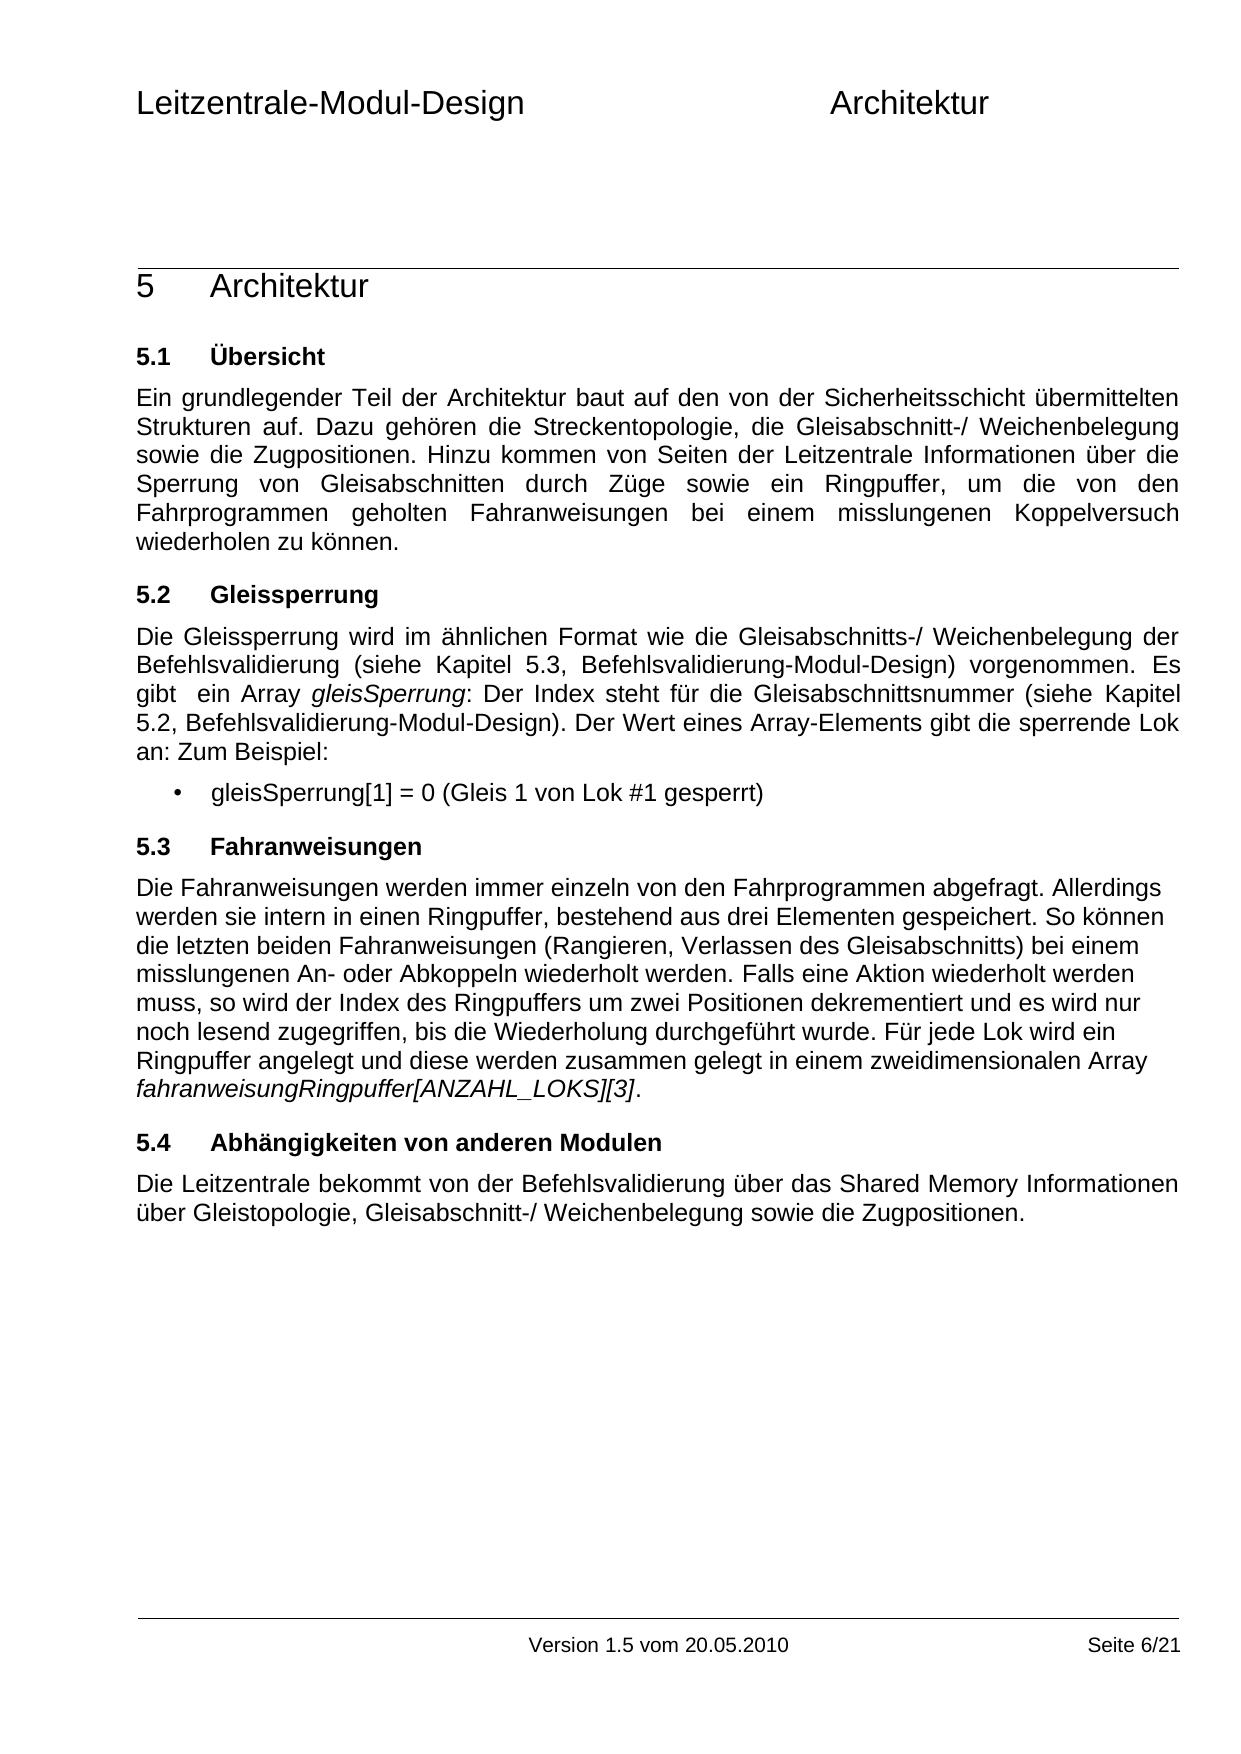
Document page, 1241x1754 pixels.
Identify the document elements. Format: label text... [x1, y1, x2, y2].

subtitle Übersicht [136, 342, 1181, 371]
list gleisSperrung[1] = 0 (Gleis 1 von Lok #1 gesperrt) [173, 778, 1181, 807]
text Die Leitzentrale bekommt von der Befehlsvalidierung über das Shared Memory Informationen über Gleistopologie, Gleisabschnitt-/ Weichenbelegung sowie die Zugpositionen. [136, 1169, 1181, 1227]
subtitle Fahranweisungen [136, 832, 1181, 861]
text Ein grundlegender Teil der Architektur baut auf den von der Sicherheitsschicht übermittelten Strukturen auf. Dazu gehören die Streckentopologie, die Gleisabschnitt-/ Weichenbelegung sowie die Zugpositionen. Hinzu kommen von Seiten der Leitzentrale Informationen über die Sperrung von Gleisabschnitten durch Züge sowie ein Ringpuffer, um die von den Fahrprogrammen geholten Fahranweisungen bei einem misslungenen Koppelversuch wiederholen zu können. [136, 383, 1181, 556]
subtitle Architektur [136, 289, 1181, 304]
subtitle Abhängigkeiten von anderen Modulen [136, 1128, 1181, 1157]
subtitle Gleissperrung [136, 581, 1181, 609]
text Die Fahranweisungen werden immer einzeln von den Fahrprogrammen abgefragt. Allerdings werden sie intern in einen Ringpuffer, bestehend aus drei Elementen gespeichert. So können die letzten beiden Fahranweisungen (Rangieren, Verlassen des Gleisabschnitts) bei einem misslungenen An- oder Abkoppeln wiederholt werden. Falls eine Aktion wiederholt werden muss, so wird der Index des Ringpuffers um zwei Positionen dekrementiert und es wird nur noch lesend zugegriffen, bis die Wiederholung durchgeführt wurde. Für jede Lok wird ein Ringpuffer angelegt und diese werden zusammen gelegt in einem zweidimensionalen Array fahranweisungRingpuffer[ANZAHL_LOKS][3]. [136, 873, 1181, 1103]
text Die Gleissperrung wird im ähnlichen Format wie die Gleisabschnitts-/ Weichenbelegung der Befehlsvalidierung (siehe Kapitel 5.3, Befehlsvalidierung-Modul-Design) vorgenommen. Es gibt ein Array gleisSperrung: Der Index steht für die Gleisabschnittsnummer (siehe Kapitel 5.2, Befehlsvalidierung-Modul-Design). Der Wert eines Array-Elements gibt die sperrende Lok an: Zum Beispiel: [136, 622, 1181, 766]
